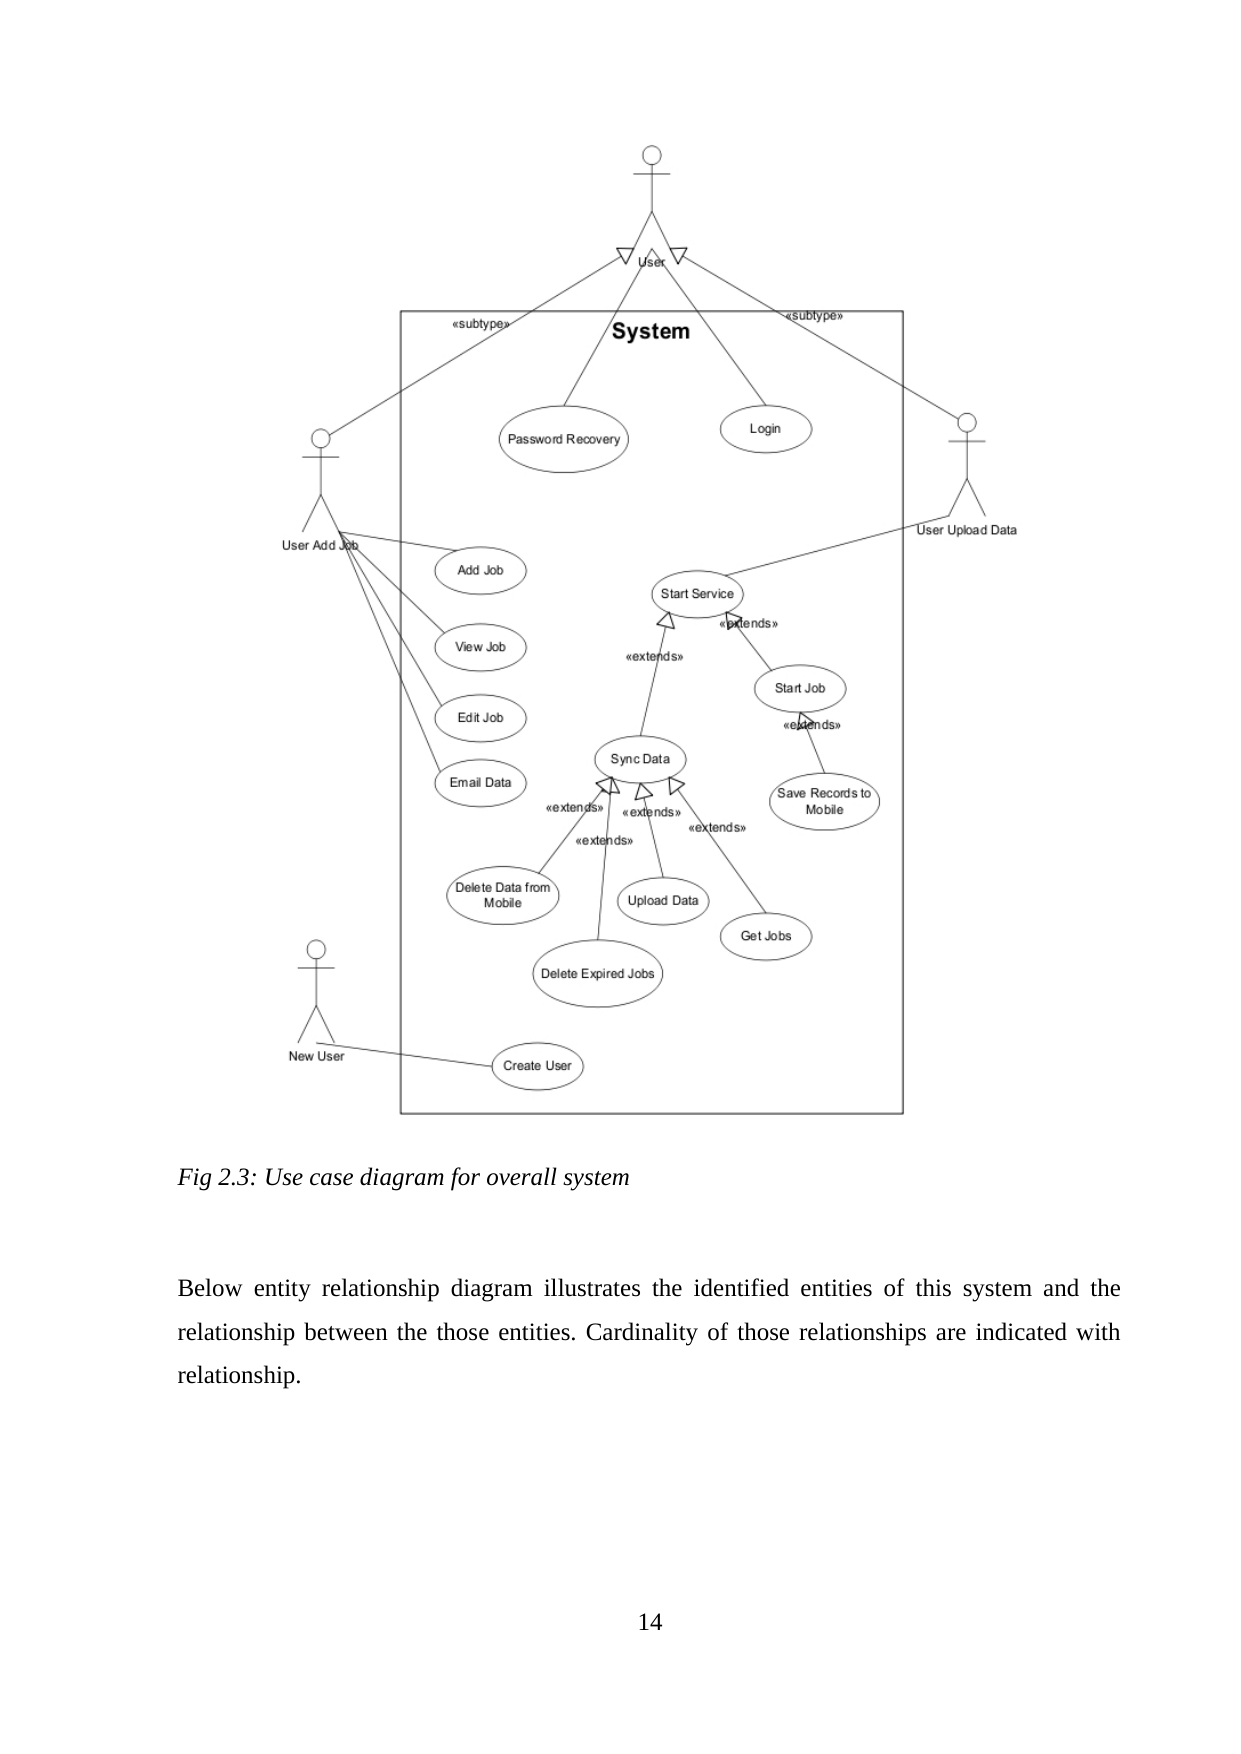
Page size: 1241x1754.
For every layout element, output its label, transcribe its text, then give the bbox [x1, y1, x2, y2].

text Fig 2.3: Use case diagram for overall system [177, 118, 1122, 1191]
text Below entity relationship diagram illustrates the identified entities of this system and the relationship between the those entities. Cardinality of those relationships are indicated with relationship. [177, 1273, 1122, 1388]
picture [258, 118, 1041, 1148]
